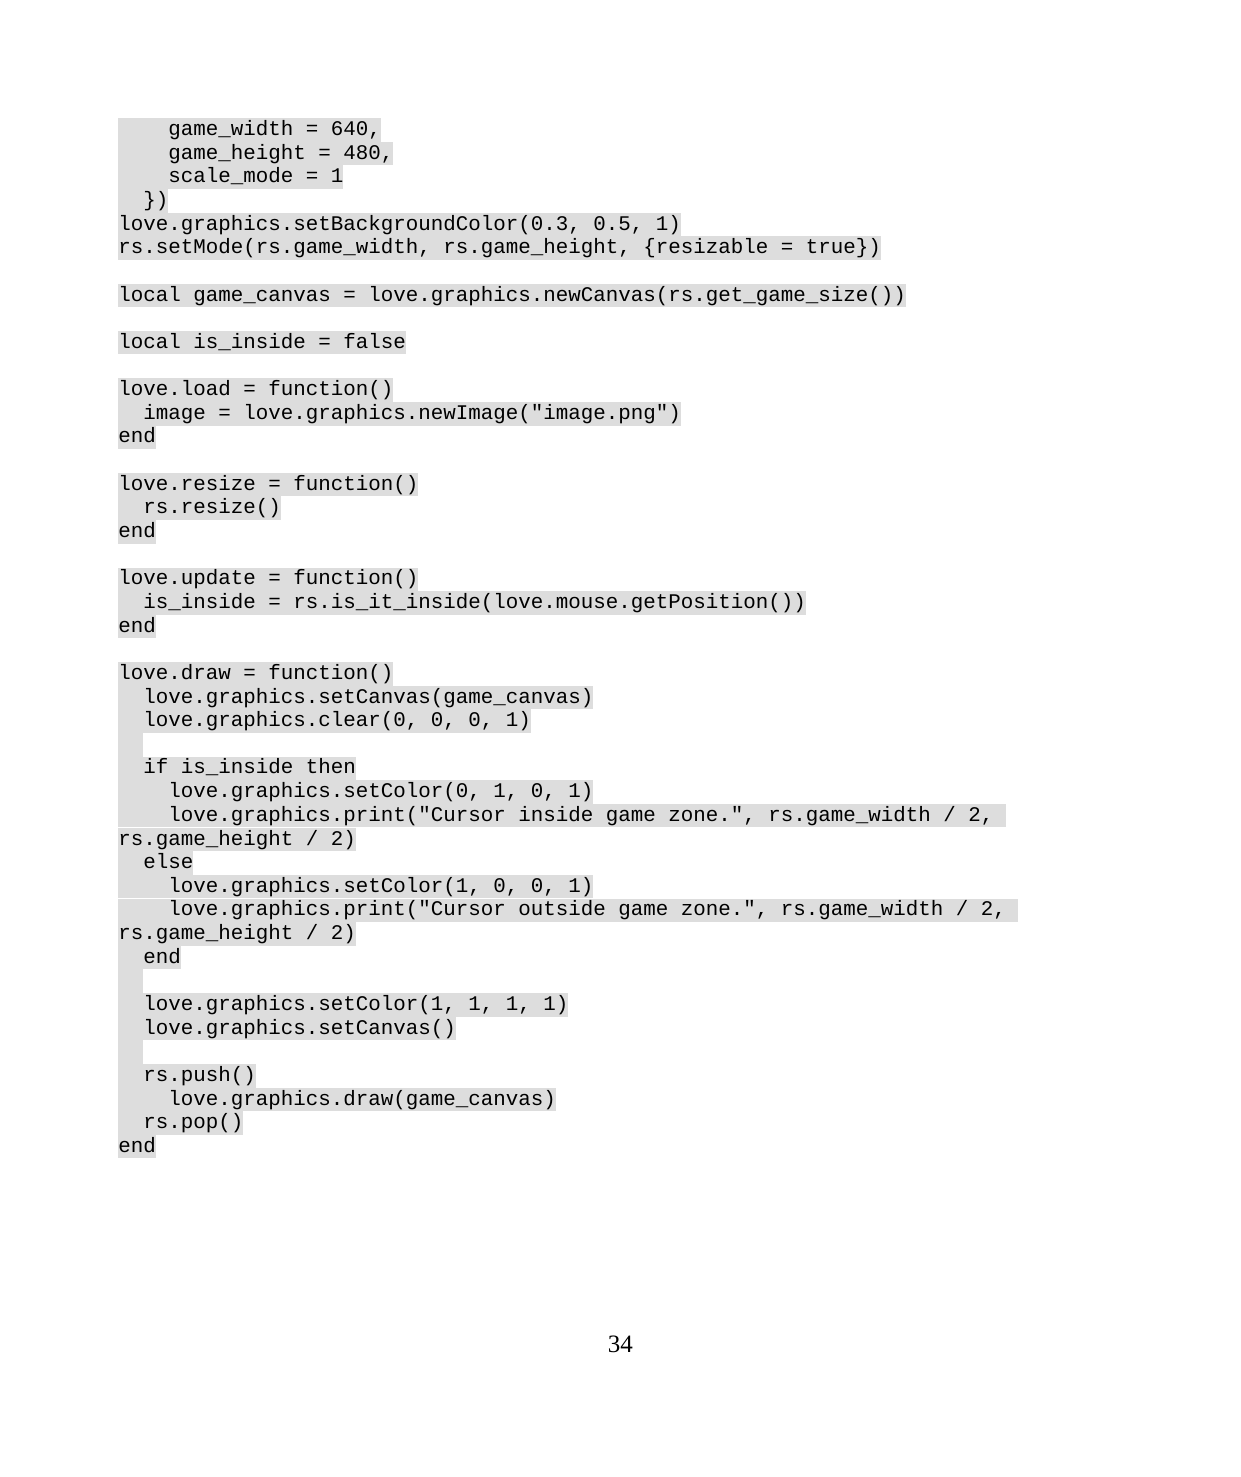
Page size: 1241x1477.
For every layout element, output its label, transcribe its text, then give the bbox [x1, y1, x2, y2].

text game_width = 640, [381, 118, 1122, 142]
text local game_canvas = love.graphics.newCanvas(rs.get_game_size()) [906, 284, 1122, 307]
text game_height = 480, [393, 142, 1122, 165]
text love.graphics.clear(0, 0, 0, 1) [531, 709, 1122, 733]
text love.graphics.draw(game_canvas) [556, 1088, 1122, 1111]
text rs.push() [256, 1064, 1122, 1088]
text love.graphics.setColor(1, 1, 1, 1) [568, 993, 1122, 1017]
text love.graphics.setCanvas() [456, 1017, 1122, 1040]
text image = love.graphics.newImage("image.png") [681, 402, 1122, 426]
text end [156, 615, 1122, 638]
text end [156, 1135, 1122, 1158]
text rs.resize() [281, 496, 1122, 520]
text }) [168, 189, 1122, 213]
text end [156, 520, 1122, 544]
text love.draw = function() [393, 662, 1122, 686]
text love.resize = function() [418, 473, 1122, 496]
text else [193, 851, 1122, 875]
text rs.setMode(rs.game_width, rs.game_height, {resizable = true}) [881, 236, 1122, 260]
text if is_inside then [356, 757, 1122, 780]
text love.graphics.setCanvas(game_canvas) [593, 686, 1122, 709]
text end [181, 946, 1122, 969]
text love.graphics.setColor(0, 1, 0, 1) [593, 780, 1122, 804]
text scale_mode = 1 [343, 165, 1122, 189]
text love.graphics.print("Cursor inside game zone.", rs.game_width / 2, rs.game_height / 2) [118, 804, 1122, 851]
text love.graphics.print("Cursor outside game zone.", rs.game_width / 2, rs.game_height / 2) [118, 898, 1122, 946]
text is_inside = rs.is_it_inside(love.mouse.getPosition()) [806, 591, 1122, 615]
text love.graphics.setColor(1, 0, 0, 1) [593, 875, 1122, 898]
text love.load = function() [393, 378, 1122, 402]
text end [156, 426, 1122, 449]
text local is_inside = false [406, 331, 1122, 354]
text rs.pop() [243, 1111, 1122, 1135]
text love.update = function() [118, 567, 1122, 591]
text love.graphics.setBackgroundColor(0.3, 0.5, 1) [681, 213, 1122, 236]
